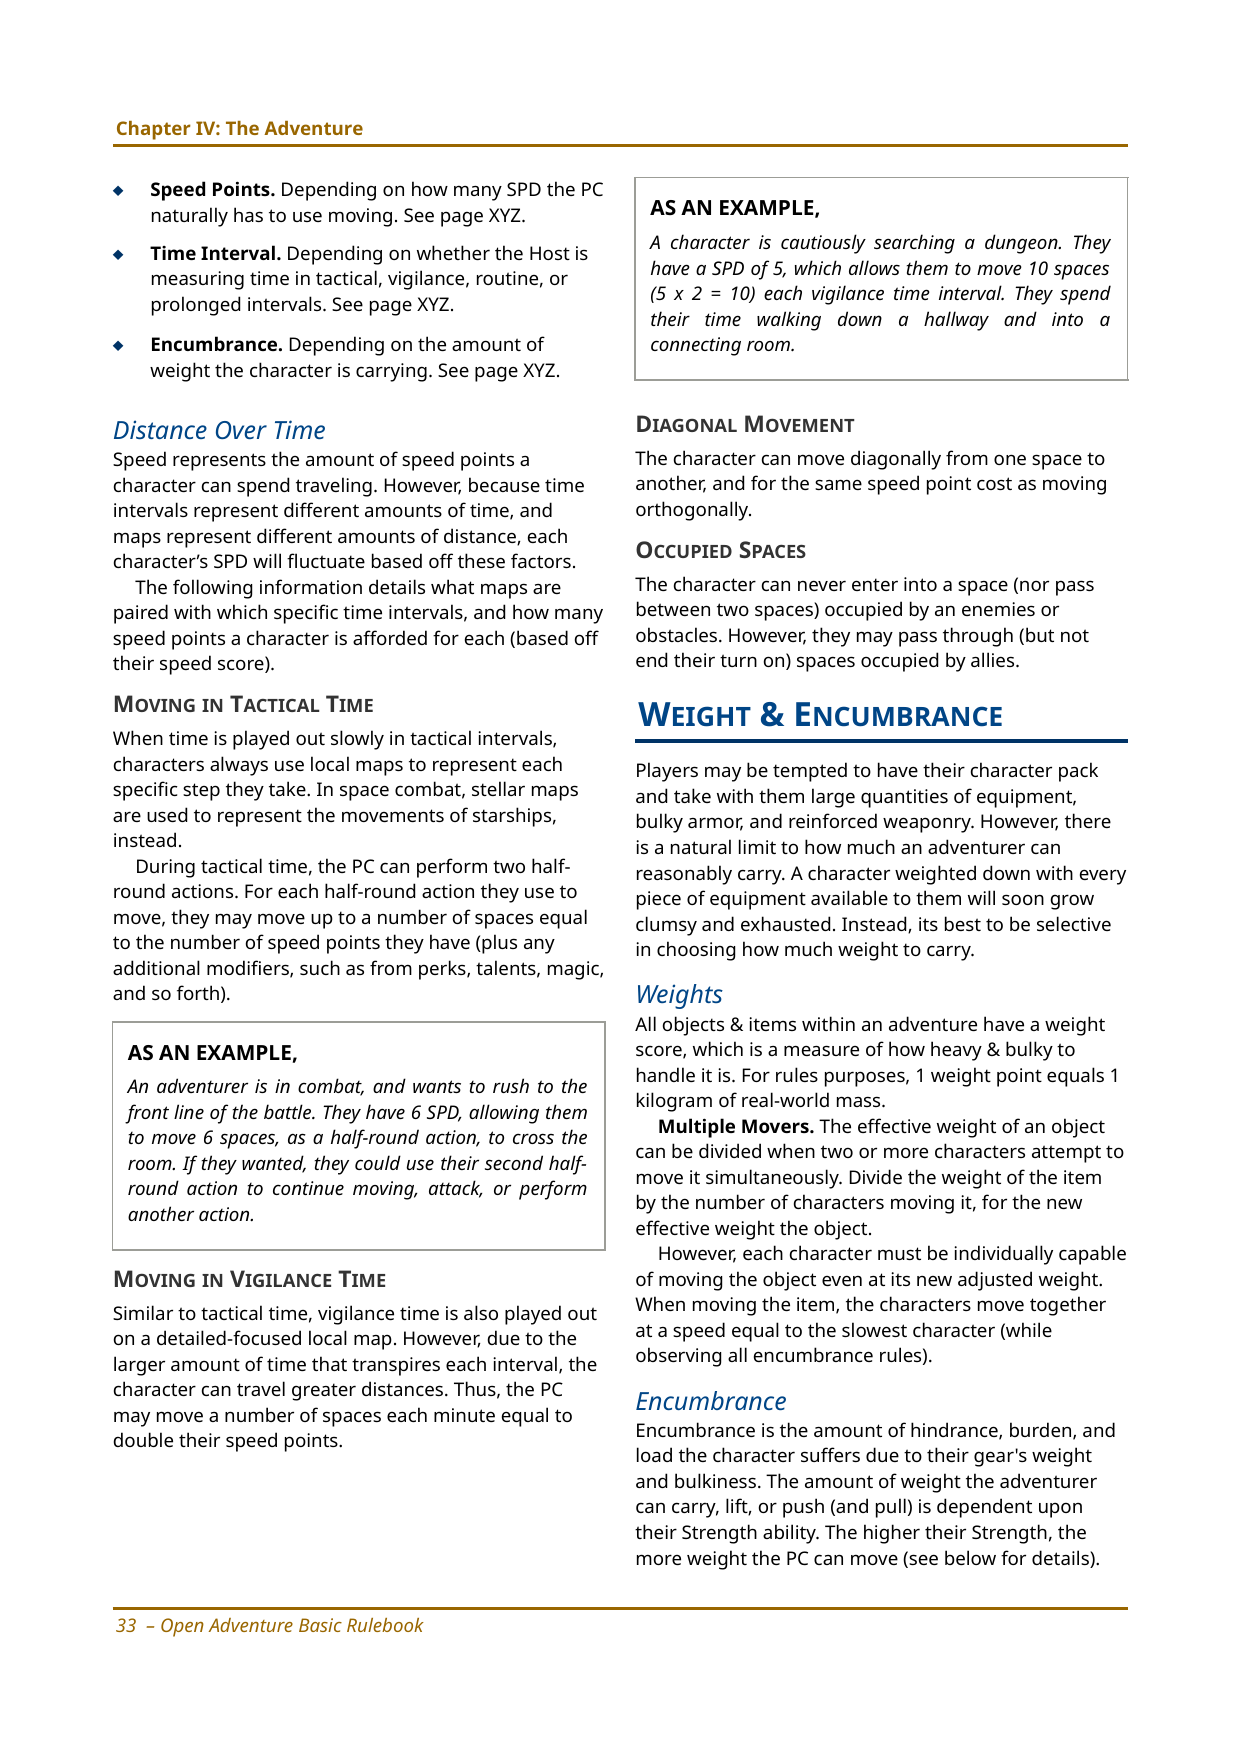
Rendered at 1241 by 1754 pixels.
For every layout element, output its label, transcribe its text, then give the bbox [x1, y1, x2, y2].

subtitle Encumbrance [635, 1383, 1128, 1417]
text Multiple Movers. The effective weight of an object can be divided when two or more characters attempt to move it simultaneously. Divide the weight of the item by the number of characters moving it, for the new effective weight the object. [635, 1113, 1128, 1241]
subtitle Moving in Vigilance Time [113, 1263, 605, 1294]
text Speed represents the amount of speed points a character can spend traveling. However, because time intervals represent different amounts of time, and maps represent different amounts of distance, each character’s SPD will fluctuate based off these factors. [113, 446, 605, 574]
subtitle Weights [635, 977, 1128, 1011]
text The character can never enter into a space (nor pass between two spaces) occupied by an enemies or obstacles. However, they may pass through (but not end their turn on) spaces occupied by allies. [635, 571, 1128, 673]
table_header As An Example, A character is cautiously searching a dungeon. They have a SPD of 5, which allows them to move 10 spaces (5 x 2 = 10) each vigilance time interval. They spend their time walking down a hallway and into a connecting room. [636, 178, 1127, 379]
text All objects & items within an adventure have a weight score, which is a measure of how heavy & bulky to handle it is. For rules purposes, 1 weight point equals 1 kilogram of real-world mass. [635, 1011, 1128, 1113]
text However, each character must be individually capable of moving the object even at its new adjusted weight. When moving the item, the characters move together at a speed equal to the slowest character (while observing all encumbrance rules). [635, 1241, 1128, 1368]
text The character can move diagonally from one space to another, and for the same speed point cost as moving orthogonally. [635, 445, 1128, 522]
table_header As An Example, An adventurer is in combat, and wants to rush to the front line of the battle. They have 6 SPD, allowing them to move 6 spaces, as a half-round action, to cross the room. If they wanted, they could use their second half-round action to continue moving, attack, or perform another action. [113, 1023, 604, 1249]
list Time Interval. Depending on whether the host is measuring time in tactical, vigilance, routine, or prolonged intervals. See page XYZ. [113, 240, 605, 316]
list Speed Points. Depending on how many SPD the PC naturally has to use moving. See page XYZ. [113, 177, 605, 228]
text During tactical time, the PC can perform two half-round actions. For each half-round action they use to move, they may move up to a number of spaces equal to the number of speed points they have (plus any additional modifiers, such as from perks, talents, magic, and so forth). [113, 853, 605, 1006]
list Encumbrance. Depending on the amount of weight the character is carrying. See page XYZ. [113, 331, 605, 382]
subtitle Diagonal Movement [635, 408, 1128, 439]
text Players may be tempted to have their character pack and take with them large quantities of equipment, bulky armor, and reinforced weaponry. However, there is a natural limit to how much an adventurer can reasonably carry. A character weighted down with every piece of equipment available to them will soon grow clumsy and exhausted. Instead, its best to be selective in choosing how much weight to carry. [635, 758, 1128, 962]
text The following information details what maps are paired with which specific time intervals, and how many speed points a character is afforded for each (based off their speed score). [113, 574, 605, 676]
subtitle Distance Over Time [113, 412, 605, 446]
subtitle Occupied Spaces [635, 534, 1128, 565]
text When time is played out slowly in tactical intervals, characters always use local maps to represent each specific step they take. In space combat, stellar maps are used to represent the movements of starships, instead. [113, 725, 605, 853]
subtitle Moving in Tactical Time [113, 688, 605, 719]
text Encumbrance is the amount of hindrance, burden, and load the character suffers due to their gear's weight and bulkiness. The amount of weight the adventurer can carry, lift, or push (and pull) is dependent upon their Strength ability. The higher their Strength, the more weight the PC can move (see below for details). [635, 1417, 1128, 1570]
text Similar to tactical time, vigilance time is also played out on a detailed-focused local map. However, due to the larger amount of time that transpires each interval, the character can travel greater distances. Thus, the PC may move a number of spaces each minute equal to double their speed points. [113, 1300, 605, 1453]
